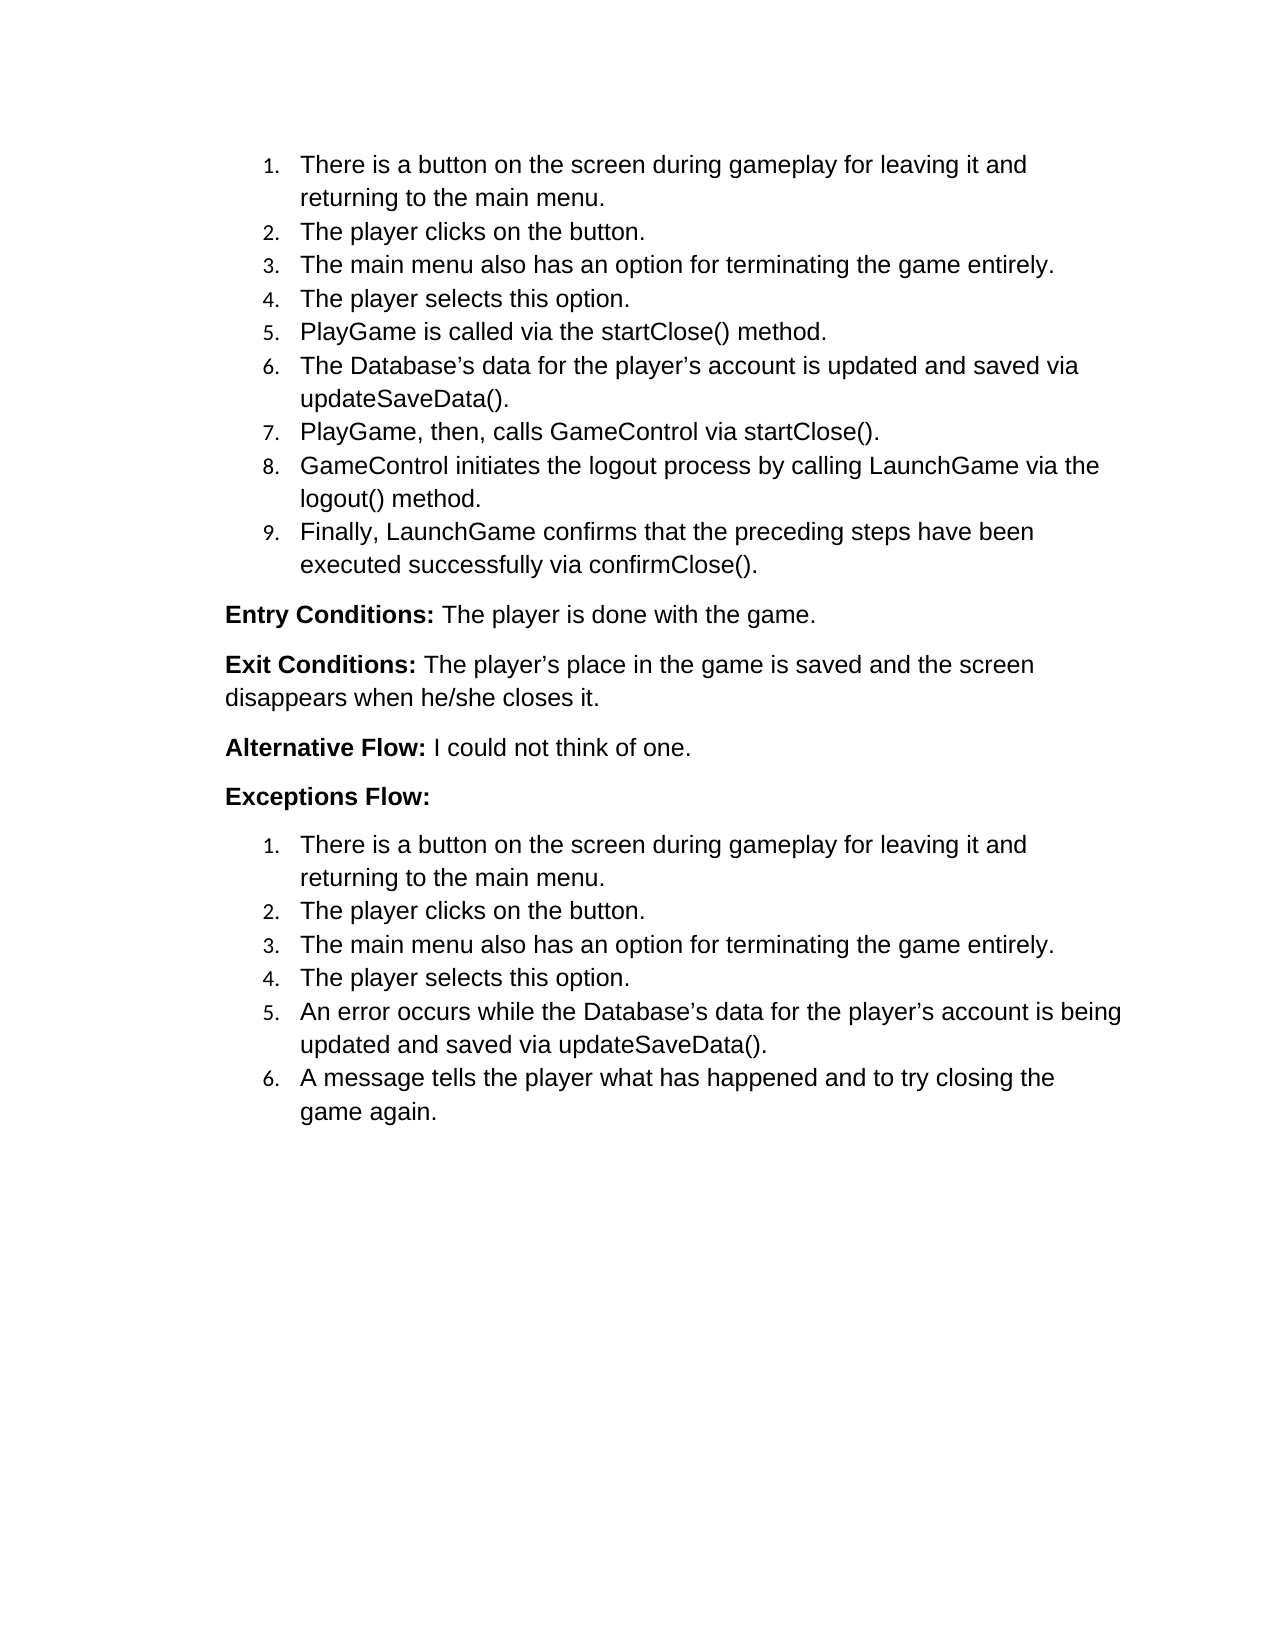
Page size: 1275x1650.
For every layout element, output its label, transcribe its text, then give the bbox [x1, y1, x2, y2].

list The main menu also has an option for terminating the game entirely. [262, 250, 1125, 279]
list There is a button on the screen during gameplay for leaving it and returning to the main menu. [262, 150, 1125, 212]
list GameControl initiates the logout process by calling LaunchGame via the logout() method. [262, 451, 1125, 513]
text Exit Conditions: The player’s place in the game is saved and the screen disappears when he/she closes it. [225, 650, 1125, 712]
list An error occurs while the Database’s data for the player’s account is being updated and saved via updateSaveData(). [262, 997, 1125, 1059]
list The player clicks on the button. [262, 896, 1125, 925]
list The Database’s data for the player’s account is updated and saved via updateSaveData(). [262, 351, 1125, 413]
text Entry Conditions: The player is done with the game. [225, 600, 1125, 629]
text Alternative Flow: I could not think of one. [225, 733, 1125, 761]
list The main menu also has an option for terminating the game entirely. [262, 930, 1125, 959]
list The player selects this option. [262, 283, 1125, 313]
list PlayGame, then, calls GameControl via startClose(). [262, 417, 1125, 446]
list There is a button on the screen during gameplay for leaving it and returning to the main menu. [262, 830, 1125, 892]
list Finally, LaunchGame confirms that the preceding steps have been executed successfully via confirmClose(). [262, 517, 1125, 579]
list A message tells the player what has happened and to try closing the game again. [262, 1063, 1125, 1125]
text Exceptions Flow: [150, 782, 1125, 811]
list PlayGame is called via the startClose() method. [262, 317, 1125, 346]
list The player clicks on the button. [262, 216, 1125, 246]
list The player selects this option. [262, 963, 1125, 992]
